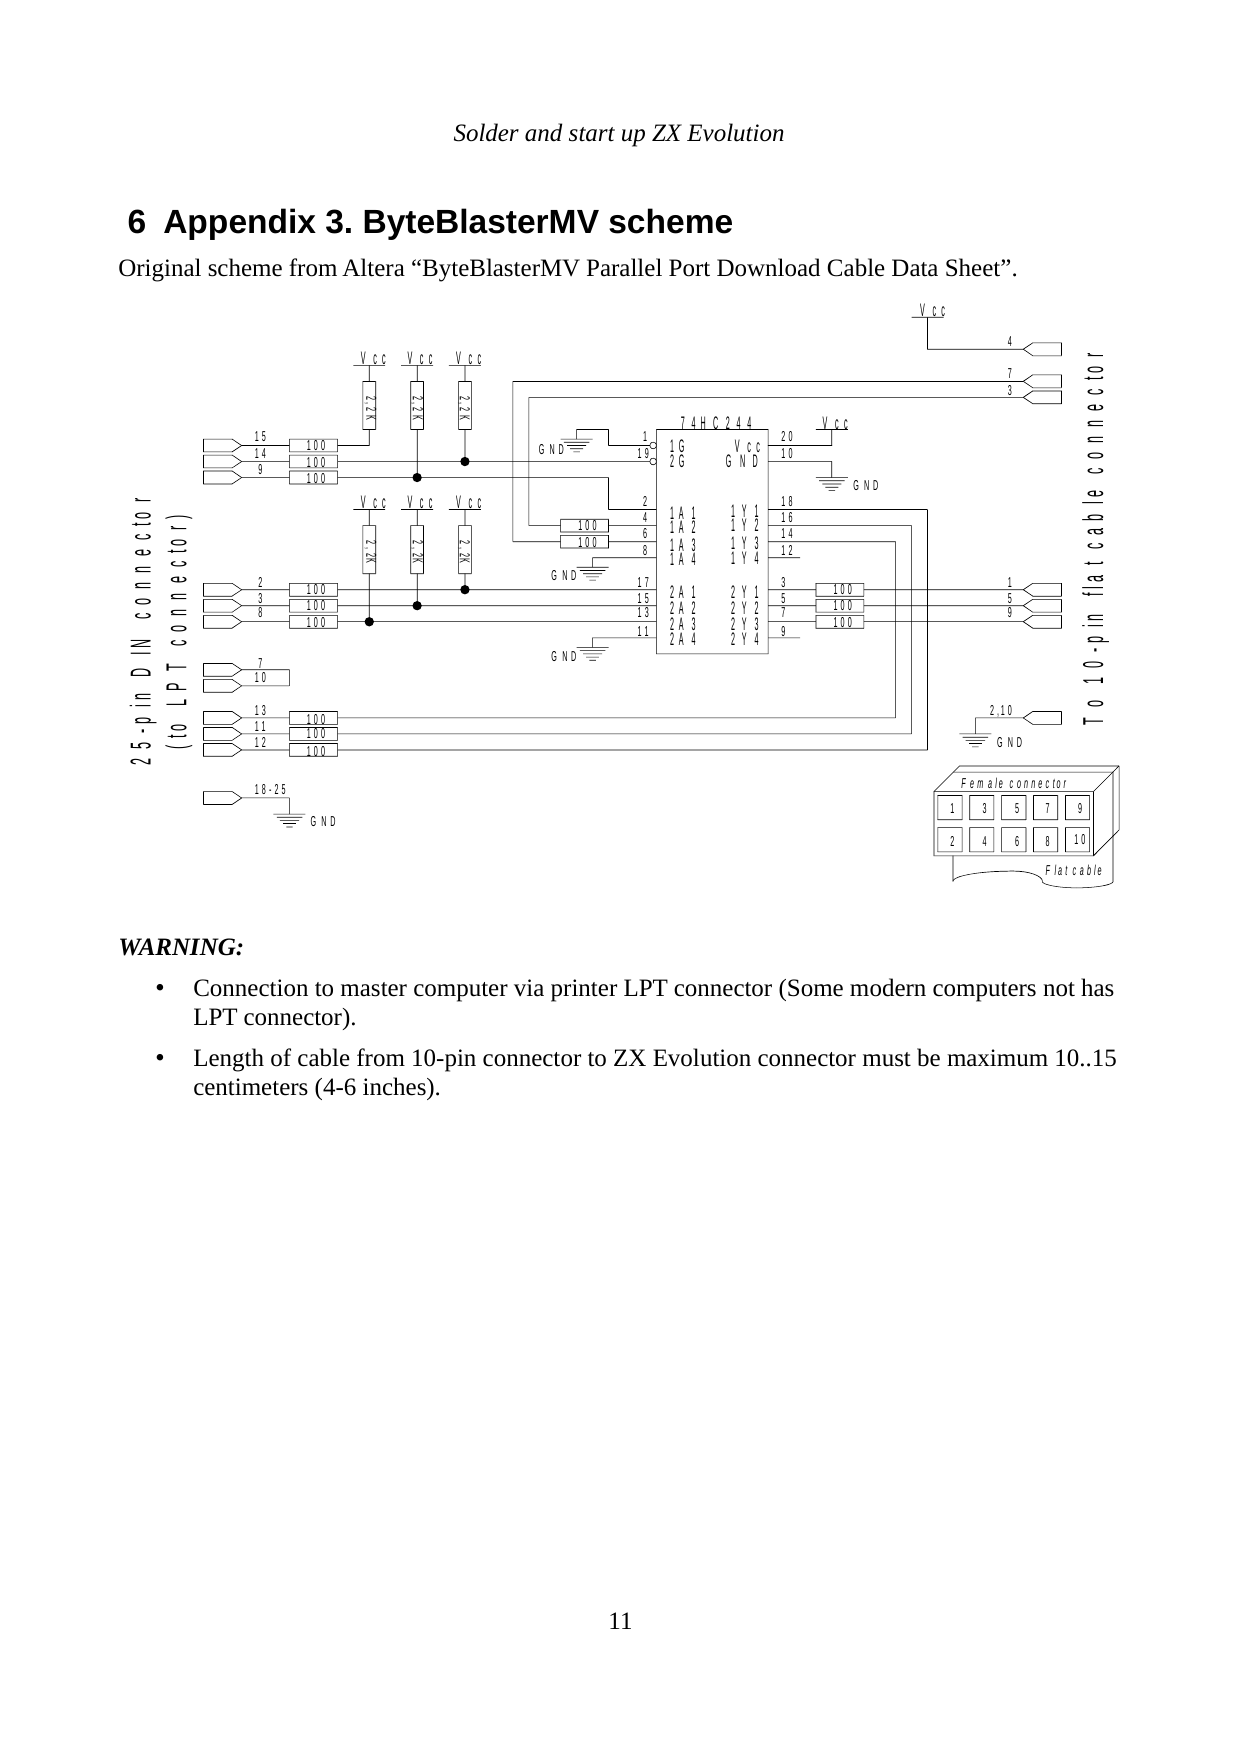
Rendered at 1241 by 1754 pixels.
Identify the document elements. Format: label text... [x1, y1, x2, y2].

list Connection to master computer via printer LPT connector (Some modern computers not has LPT connector). [156, 973, 1122, 1031]
text Original scheme from Altera “ByteBlasterMV Parallel Port Download Cable Data Sheet”. [118, 253, 1122, 282]
text WARNING: [118, 932, 1122, 961]
subtitle Appendix 3. ByteBlasterMV scheme [118, 202, 1122, 241]
list Length of cable from 10-pin connector to ZX Evolution connector must be maximum 10..15 centimeters (4-6 inches). [156, 1043, 1122, 1101]
